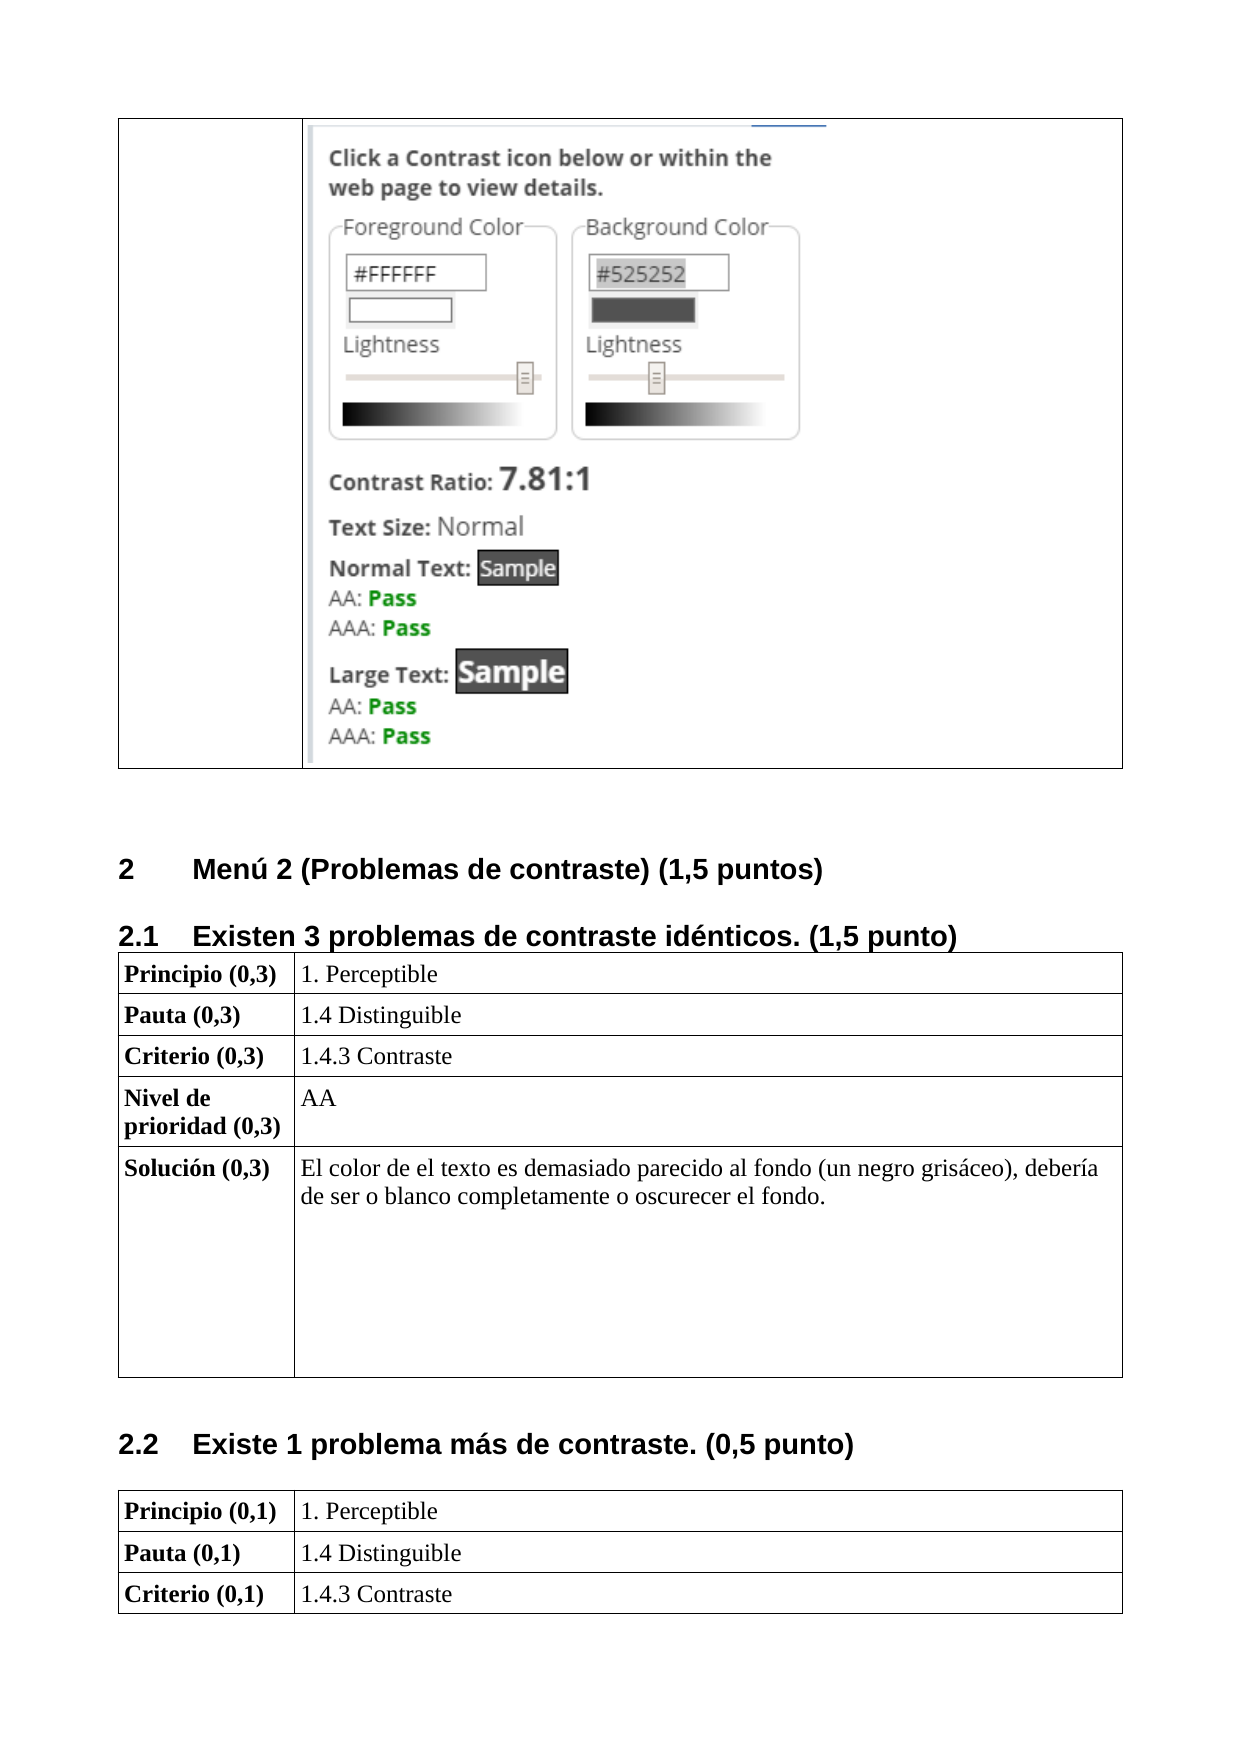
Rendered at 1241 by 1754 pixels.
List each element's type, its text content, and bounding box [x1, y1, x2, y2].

subtitle Menú 2 (Problemas de contraste) (1,5 puntos) [118, 852, 1122, 885]
table_header Principio (0,1) [119, 1491, 294, 1531]
table_cell Solución (0,3) [119, 1147, 294, 1377]
table_cell [119, 119, 302, 768]
subtitle Existen 3 problemas de contraste idénticos. (1,5 punto) [118, 918, 1122, 952]
table_cell Nivel de prioridad (0,3) [119, 1077, 294, 1146]
table_cell 1.4 Distinguible [295, 994, 1122, 1034]
subtitle Existe 1 problema más de contraste. (0,5 punto) [118, 1427, 1122, 1461]
table_header Principio (0,3) [119, 953, 294, 993]
table_cell AA [295, 1077, 1122, 1146]
table_cell Criterio (0,1) [119, 1573, 294, 1613]
table_cell 1.4 Distinguible [295, 1532, 1122, 1572]
table_cell 1.4.3 Contraste [295, 1036, 1122, 1076]
table_cell 1.4.3 Contraste [295, 1573, 1122, 1613]
table_cell El color de el texto es demasiado parecido al fondo (un negro grisáceo), debería de ser o blanco completamente o oscurecer el fondo. [295, 1147, 1122, 1377]
table_cell Criterio (0,3) [119, 1036, 294, 1076]
table_cell Pauta (0,1) [119, 1532, 294, 1572]
table_cell [303, 119, 1122, 768]
table_header 1. Perceptible [295, 953, 1122, 993]
table_header 1. Perceptible [295, 1491, 1122, 1531]
table_cell Pauta (0,3) [119, 994, 294, 1034]
